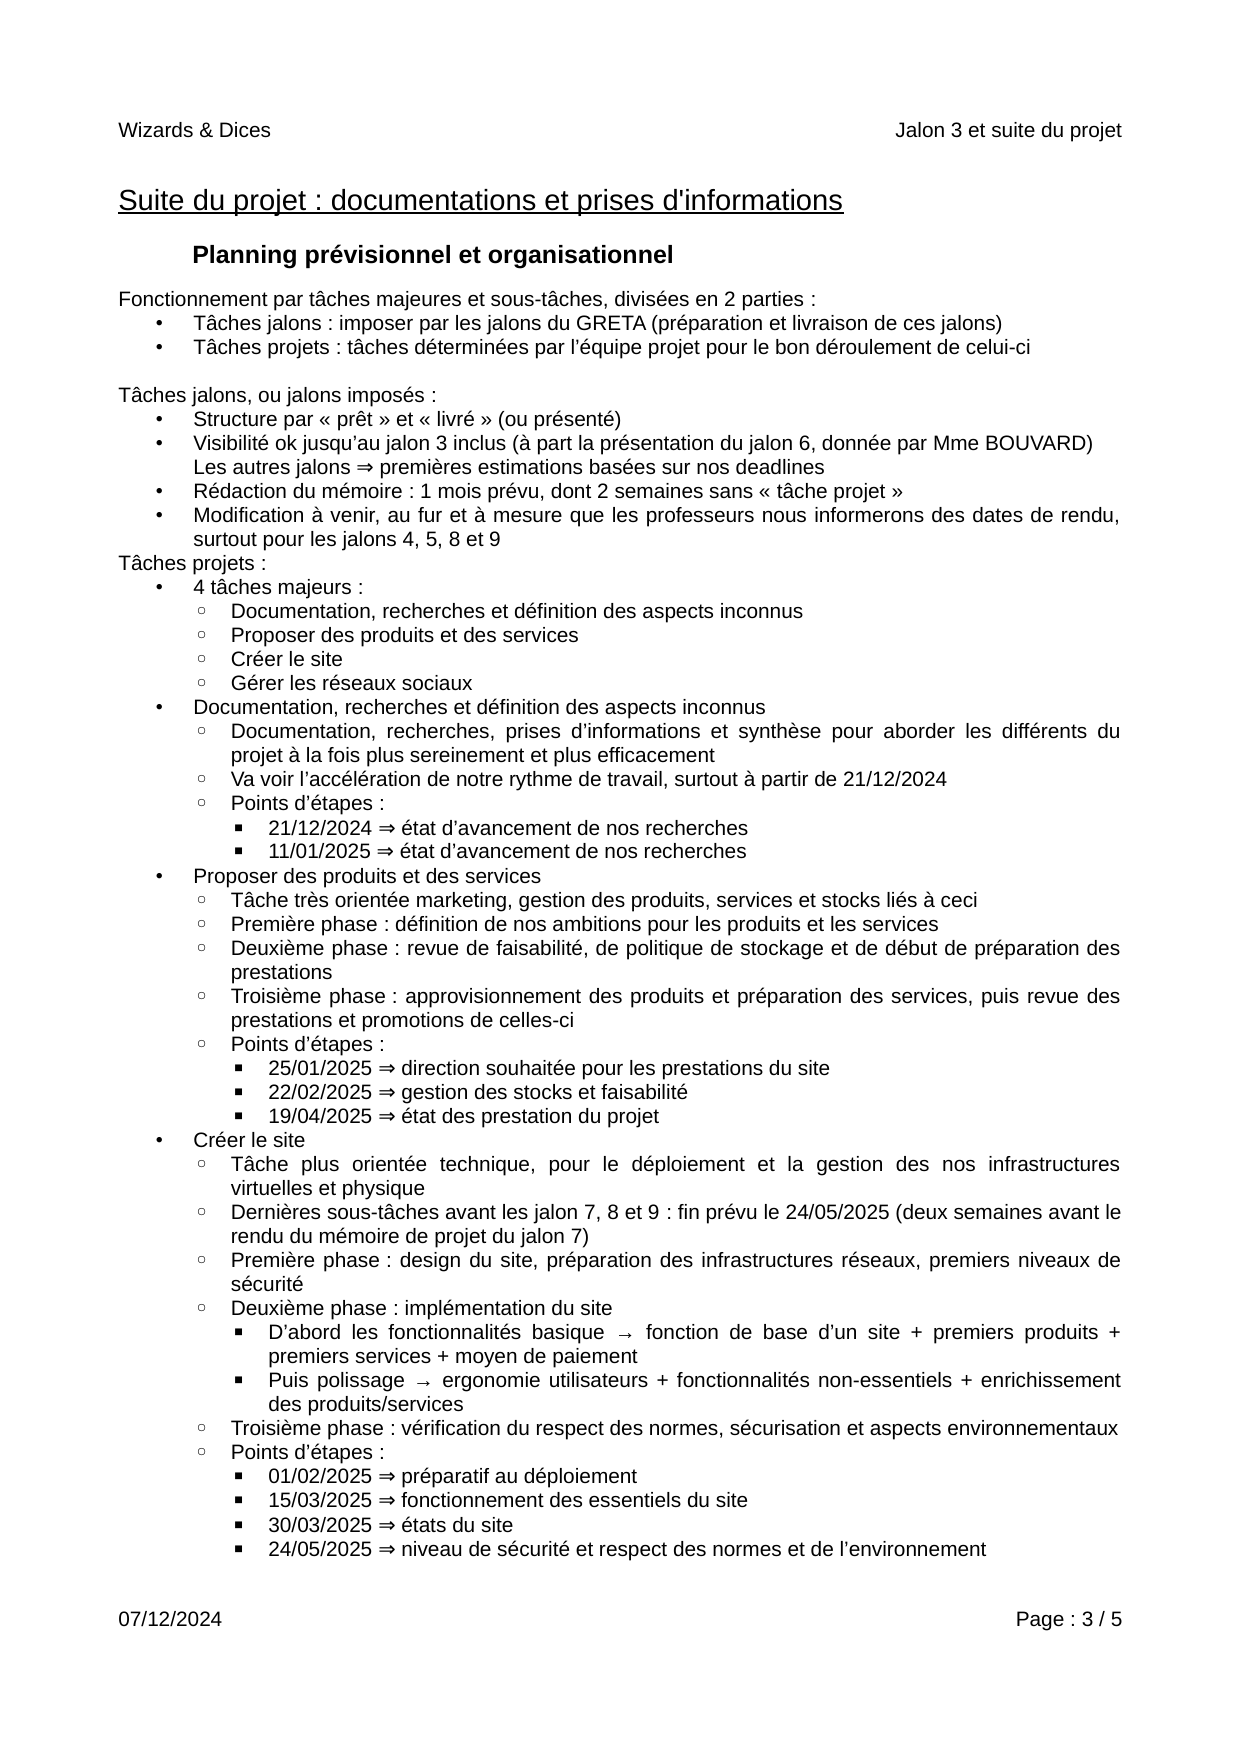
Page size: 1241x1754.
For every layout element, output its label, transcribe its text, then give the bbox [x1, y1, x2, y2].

list 01/02/2025 ⇒ préparatif au déploiement [231, 1464, 1122, 1488]
subtitle Suite du projet : documentations et prises d'informations [118, 183, 1122, 217]
list Tâches projets : tâches déterminées par l’équipe projet pour le bon déroulement de celui-ci [156, 335, 1122, 359]
list 15/03/2025 ⇒ fonctionnement des essentiels du site [231, 1488, 1122, 1512]
list 4 tâches majeurs : [156, 575, 1122, 599]
list Tâche très orientée marketing, gestion des produits, services et stocks liés à ceci [193, 887, 1122, 912]
list 21/12/2024 ⇒ état d’avancement de nos recherches [231, 815, 1122, 839]
list D’abord les fonctionnalités basique → fonction de base d’un site + premiers produits + premiers services + moyen de paiement [231, 1320, 1122, 1368]
list Modification à venir, au fur et à mesure que les professeurs nous informerons des dates de rendu, surtout pour les jalons 4, 5, 8 et 9 [156, 503, 1122, 551]
list Structure par « prêt » et « livré » (ou présenté) [156, 407, 1122, 431]
list 24/05/2025 ⇒ niveau de sécurité et respect des normes et de l’environnement [231, 1536, 1122, 1561]
list Troisième phase : vérification du respect des normes, sécurisation et aspects environnementaux [193, 1416, 1122, 1440]
list Deuxième phase : revue de faisabilité, de politique de stockage et de début de préparation des prestations [193, 936, 1122, 984]
list Créer le site [156, 1128, 1122, 1152]
list 30/03/2025 ⇒ états du site [231, 1512, 1122, 1536]
list Documentation, recherches et définition des aspects inconnus [156, 695, 1122, 719]
list Points d’étapes : [193, 1032, 1122, 1056]
list Proposer des produits et des services [156, 863, 1122, 887]
list Première phase : design du site, préparation des infrastructures réseaux, premiers niveaux de sécurité [193, 1248, 1122, 1296]
list 22/02/2025 ⇒ gestion des stocks et faisabilité [231, 1080, 1122, 1104]
list 25/01/2025 ⇒ direction souhaitée pour les prestations du site [231, 1056, 1122, 1080]
text Fonctionnement par tâches majeures et sous-tâches, divisées en 2 parties : [118, 287, 1122, 311]
text Tâches projets : [118, 551, 1122, 575]
list Puis polissage → ergonomie utilisateurs + fonctionnalités non-essentiels + enrichissement des produits/services [231, 1368, 1122, 1416]
subtitle Planning prévisionnel et organisationnel [192, 240, 1122, 269]
list Dernières sous-tâches avant les jalon 7, 8 et 9 : fin prévu le 24/05/2025 (deux semaines avant le rendu du mémoire de projet du jalon 7) [193, 1200, 1122, 1248]
list Documentation, recherches et définition des aspects inconnus [193, 599, 1122, 623]
list Va voir l’accélération de notre rythme de travail, surtout à partir de 21/12/2024 [193, 767, 1122, 791]
list Rédaction du mémoire : 1 mois prévu, dont 2 semaines sans « tâche projet » [156, 479, 1122, 503]
list Tâche plus orientée technique, pour le déploiement et la gestion des nos infrastructures virtuelles et physique [193, 1152, 1122, 1200]
list Documentation, recherches, prises d’informations et synthèse pour aborder les différents du projet à la fois plus sereinement et plus efficacement [193, 719, 1122, 767]
text Tâches jalons, ou jalons imposés : [118, 383, 1122, 407]
list 11/01/2025 ⇒ état d’avancement de nos recherches [231, 839, 1122, 863]
list Points d’étapes : [193, 1440, 1122, 1464]
list Tâches jalons : imposer par les jalons du GRETA (préparation et livraison de ces jalons) [156, 311, 1122, 335]
list Gérer les réseaux sociaux [193, 671, 1122, 695]
list Créer le site [193, 647, 1122, 671]
list Troisième phase : approvisionnement des produits et préparation des services, puis revue des prestations et promotions de celles-ci [193, 984, 1122, 1032]
list Points d’étapes : [193, 791, 1122, 815]
list Proposer des produits et des services [193, 623, 1122, 647]
list Visibilité ok jusqu’au jalon 3 inclus (à part la présentation du jalon 6, donnée par Mme BOUVARD) [156, 431, 1122, 455]
list Les autres jalons ⇒ premières estimations basées sur nos deadlines [156, 455, 1122, 479]
list 19/04/2025 ⇒ état des prestation du projet [231, 1104, 1122, 1128]
list Deuxième phase : implémentation du site [193, 1296, 1122, 1320]
list Première phase : définition de nos ambitions pour les produits et les services [193, 912, 1122, 936]
